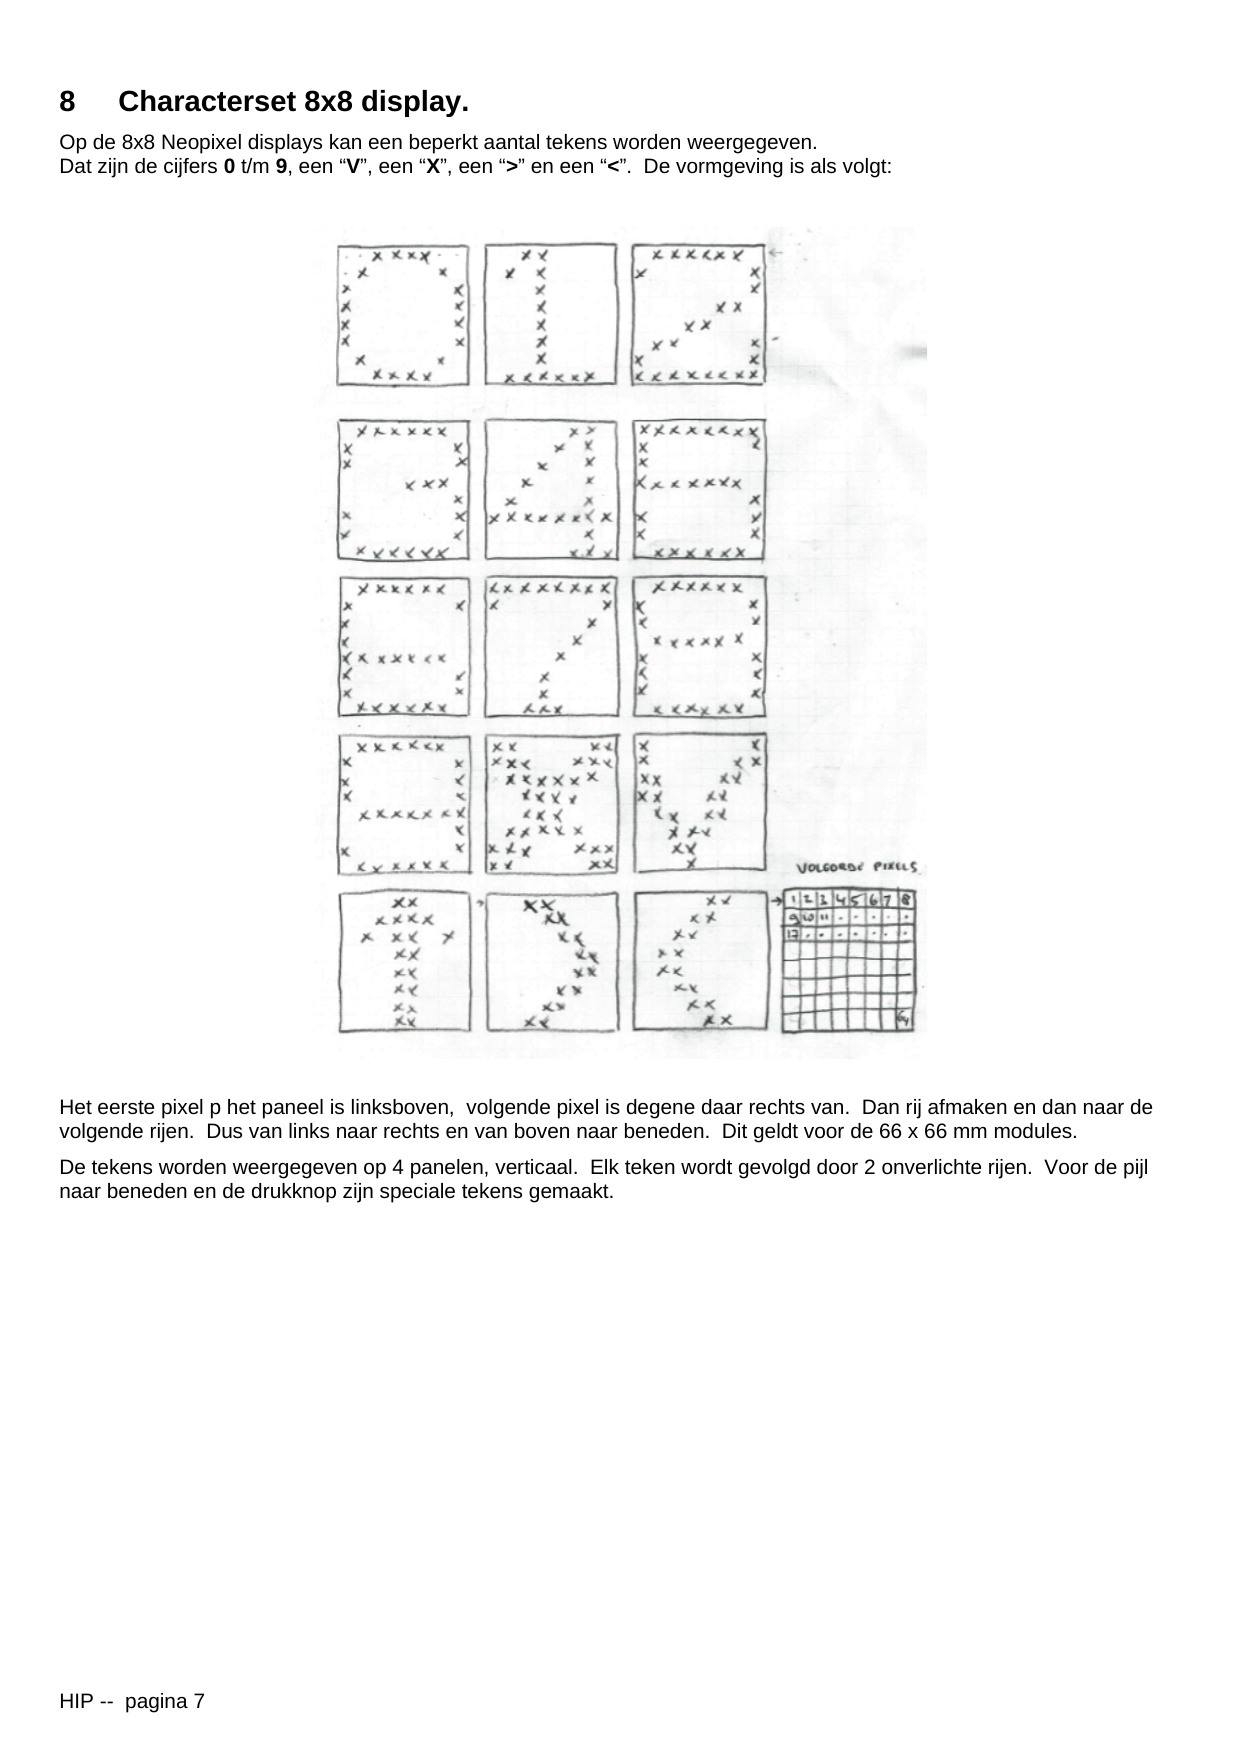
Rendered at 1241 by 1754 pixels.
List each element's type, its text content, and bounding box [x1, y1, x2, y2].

subtitle Characterset 8x8 display. [59, 84, 1181, 118]
text Het eerste pixel p het paneel is linksboven, volgende pixel is degene daar rechts van. Dan rij afmaken en dan naar de volgende rijen. Dus van links naar rechts en van boven naar beneden. Dit geldt voor de 66 x 66 mm modules. [59, 1095, 1181, 1143]
picture [313, 227, 928, 1059]
text Op de 8x8 Neopixel displays kan een beperkt aantal tekens worden weergegeven. Dat zijn de cijfers 0 t/m 9, een “V”, een “X”, een “>” en een “<”. De vormgeving is als volgt: [59, 130, 1181, 178]
text De tekens worden weergegeven op 4 panelen, verticaal. Elk teken wordt gevolgd door 2 onverlichte rijen. Voor de pijl naar beneden en de drukknop zijn speciale tekens gemaakt. [59, 1155, 1181, 1203]
